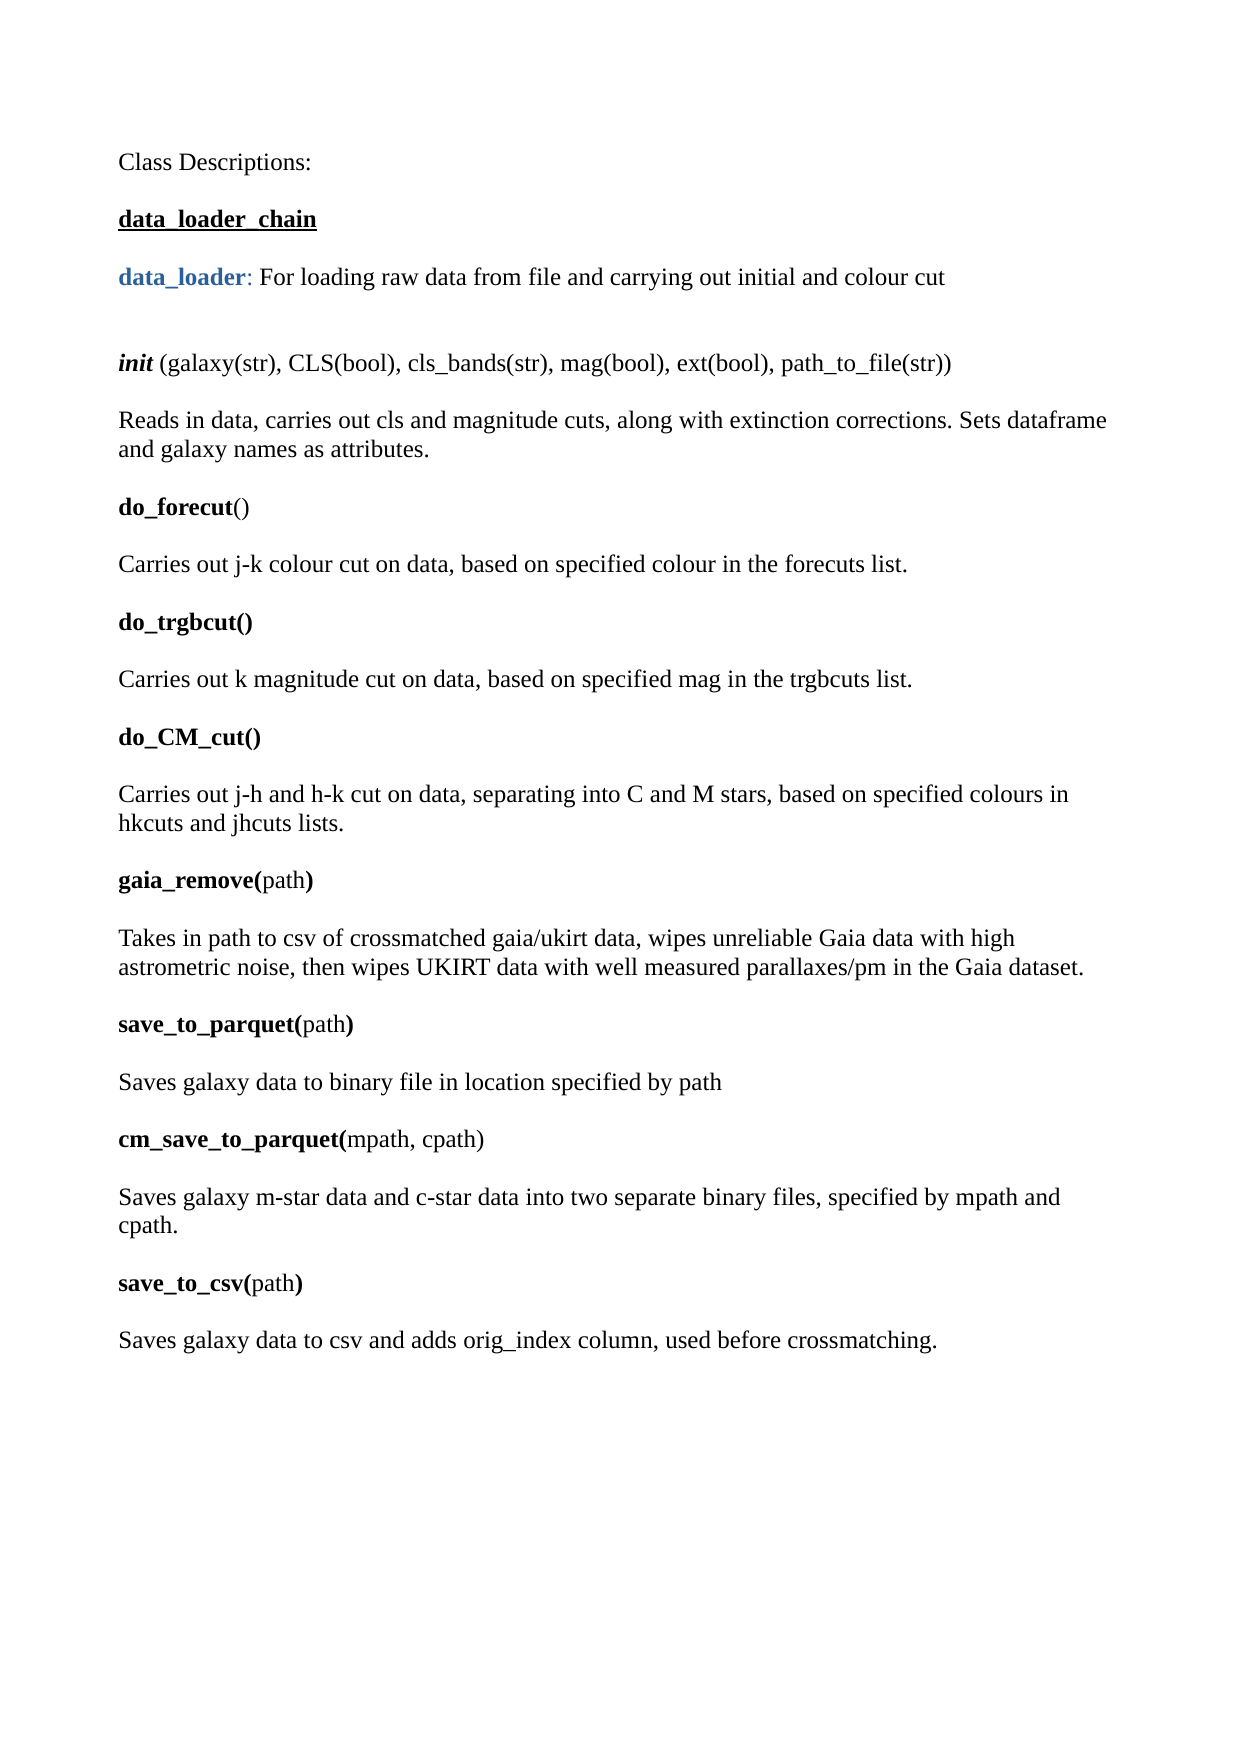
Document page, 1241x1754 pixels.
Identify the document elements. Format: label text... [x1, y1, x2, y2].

text save_to_csv(path) [118, 1268, 1122, 1297]
text do_CM_cut() [118, 722, 1122, 751]
text data_loader_chain [118, 204, 1122, 233]
text Carries out j-k colour cut on data, based on specified colour in the forecuts list. [118, 549, 1122, 578]
text Carries out k magnitude cut on data, based on specified mag in the trgbcuts list. [118, 664, 1122, 693]
text Saves galaxy data to csv and adds orig_index column, used before crossmatching. [118, 1326, 1122, 1354]
text Class Descriptions: [118, 147, 1122, 176]
text do_trgbcut() [118, 607, 1122, 636]
text init (galaxy(str), CLS(bool), cls_bands(str), mag(bool), ext(bool), path_to_file(str)) [118, 348, 1122, 377]
text do_forecut() [118, 492, 1122, 521]
text Carries out j-h and h-k cut on data, separating into C and M stars, based on specified colours in hkcuts and jhcuts lists. [118, 779, 1122, 837]
text Reads in data, carries out cls and magnitude cuts, along with extinction corrections. Sets dataframe and galaxy names as attributes. [118, 406, 1122, 463]
text save_to_parquet(path) [118, 1009, 1122, 1038]
text cm_save_to_parquet(mpath, cpath) [118, 1124, 1122, 1153]
text Saves galaxy data to binary file in location specified by path [118, 1067, 1122, 1096]
text gaia_remove(path) [118, 866, 1122, 894]
text Takes in path to csv of crossmatched gaia/ukirt data, wipes unreliable Gaia data with high astrometric noise, then wipes UKIRT data with well measured parallaxes/pm in the Gaia dataset. [118, 923, 1122, 981]
text data_loader: For loading raw data from file and carrying out initial and colour cut [118, 262, 1122, 291]
text Saves galaxy m-star data and c-star data into two separate binary files, specified by mpath and cpath. [118, 1182, 1122, 1239]
